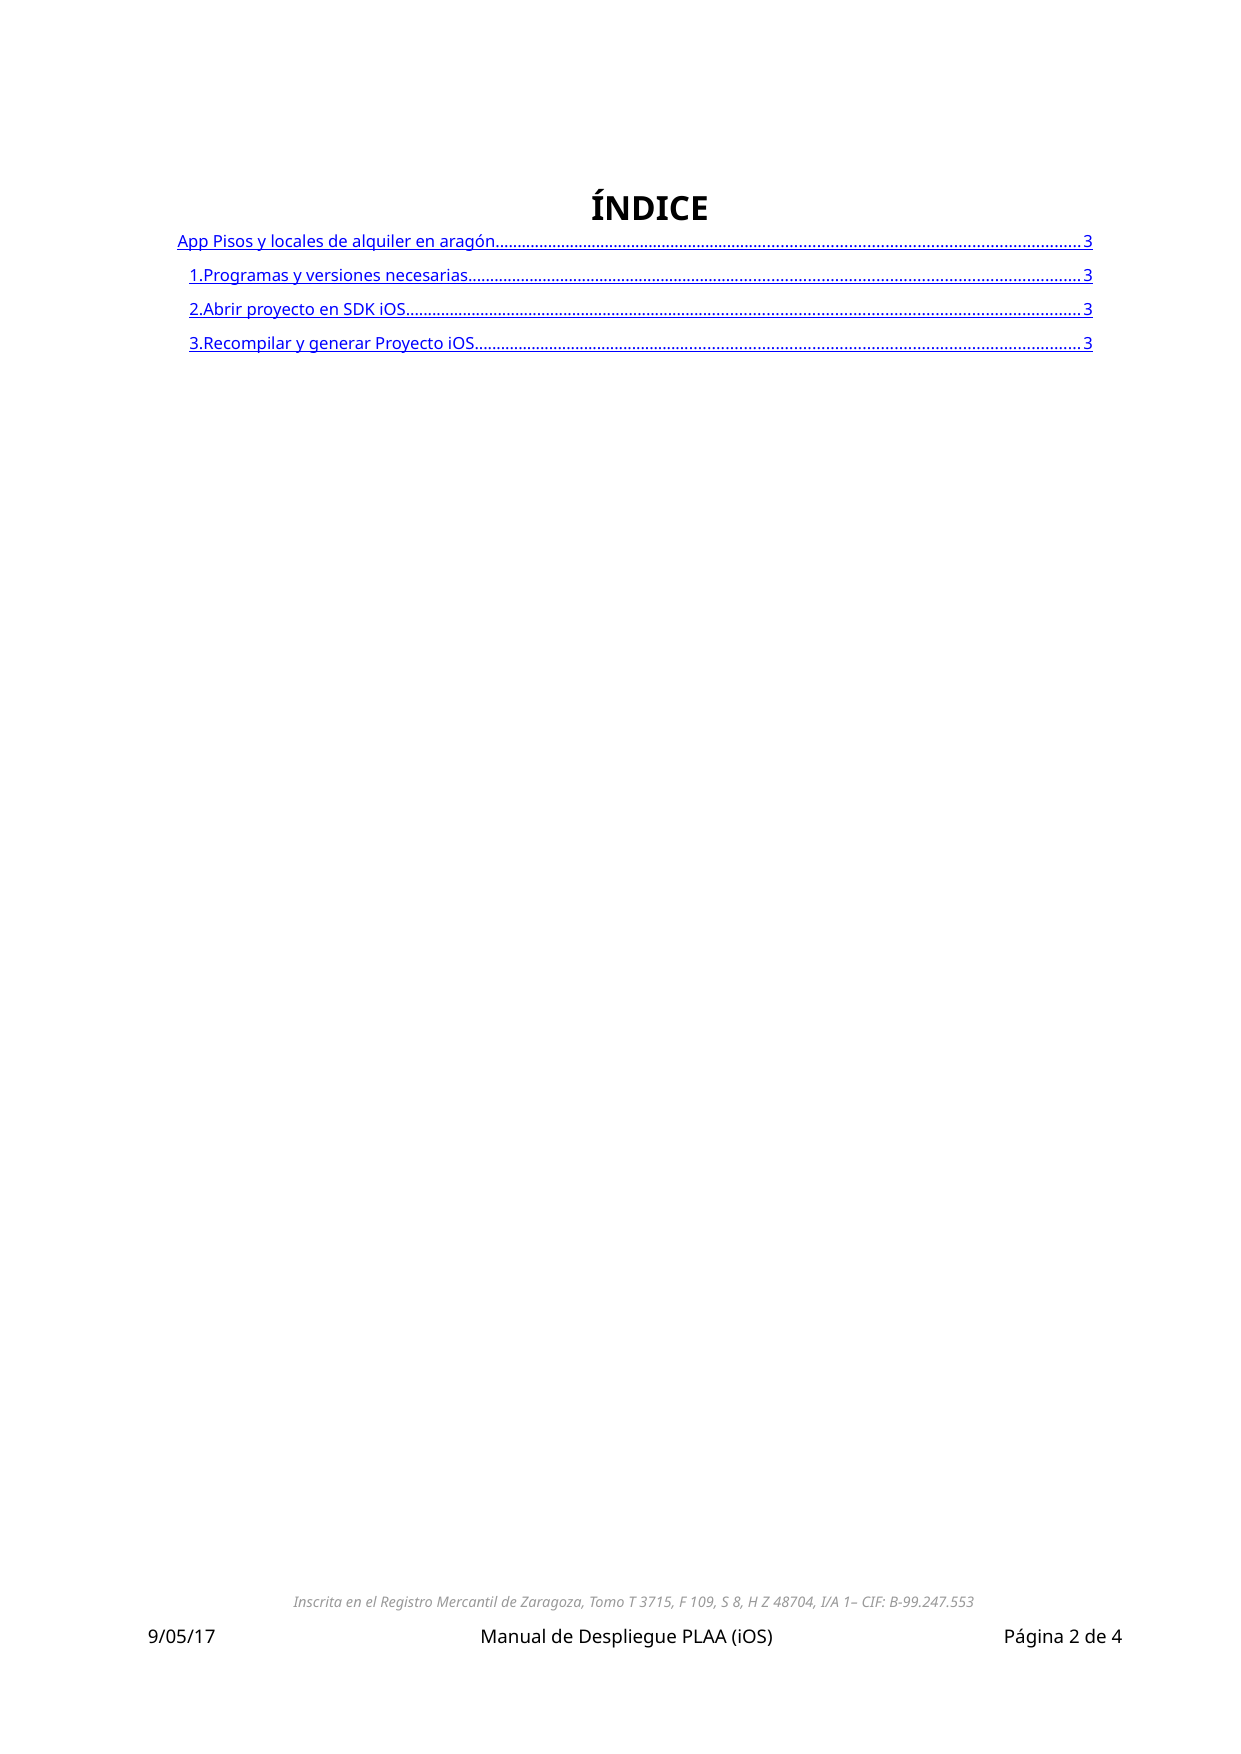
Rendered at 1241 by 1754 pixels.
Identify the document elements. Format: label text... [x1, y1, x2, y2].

text 2.Abrir proyecto en SDK iOS 3 [189, 298, 1093, 317]
text 1.Programas y versiones necesarias 3 [189, 264, 1093, 283]
text ÍNDICE [148, 184, 1122, 230]
text 3.Recompilar y generar Proyecto iOS 3 [189, 332, 1093, 351]
text App Pisos y locales de alquiler en aragón 3 [177, 230, 1093, 249]
